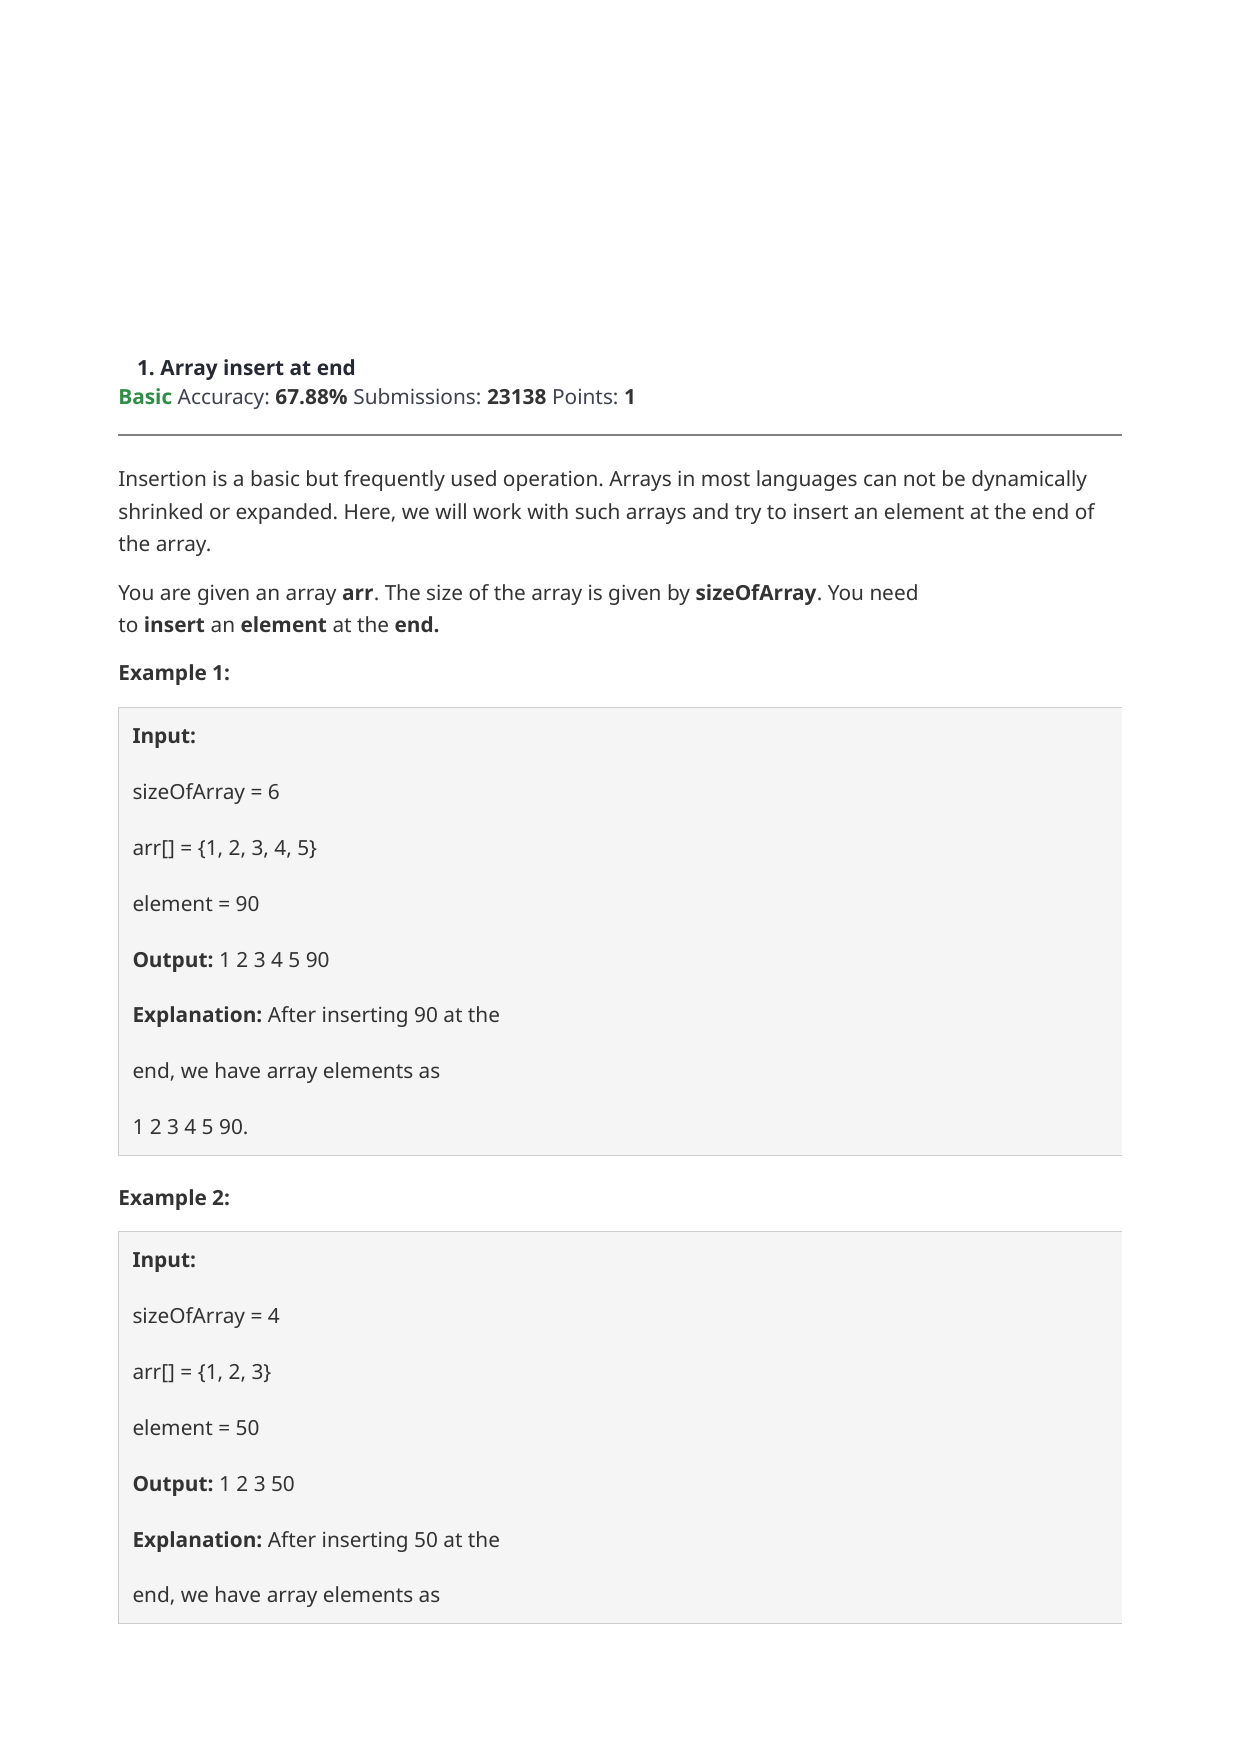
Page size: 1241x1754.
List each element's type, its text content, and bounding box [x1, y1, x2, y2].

text end, we have array elements as [119, 1042, 1122, 1085]
text Explanation: After inserting 50 at the [119, 1511, 1122, 1553]
text 1 2 3 4 5 90. [119, 1098, 1122, 1155]
text sizeOfArray = 6 [119, 763, 1122, 805]
text Explanation: After inserting 90 at the [119, 986, 1122, 1029]
text You are given an array arr. The size of the array is given by sizeOfArray. You need to insert an element at the end. [118, 578, 1122, 639]
text Input: [119, 708, 1122, 749]
text Output: 1 2 3 4 5 90 [119, 931, 1122, 973]
text Example 2: [118, 1183, 1122, 1211]
text Basic Accuracy: 67.88% Submissions: 23138 Points: 1 [118, 382, 1099, 410]
text Insertion is a basic but frequently used operation. Arrays in most languages can not be dynamically shrinked or expanded. Here, we will work with such arrays and try to insert an element at the end of the array. [118, 464, 1122, 558]
text Example 1: [118, 658, 1122, 687]
text Input: [119, 1232, 1122, 1273]
text arr[] = {1, 2, 3, 4, 5} [119, 819, 1122, 861]
text end, we have array elements as [119, 1566, 1122, 1623]
text 1. Array insert at end [137, 353, 1122, 382]
text Output: 1 2 3 50 [119, 1454, 1122, 1497]
text element = 50 [119, 1399, 1122, 1441]
text element = 90 [119, 874, 1122, 917]
text sizeOfArray = 4 [119, 1287, 1122, 1329]
text arr[] = {1, 2, 3} [119, 1343, 1122, 1385]
